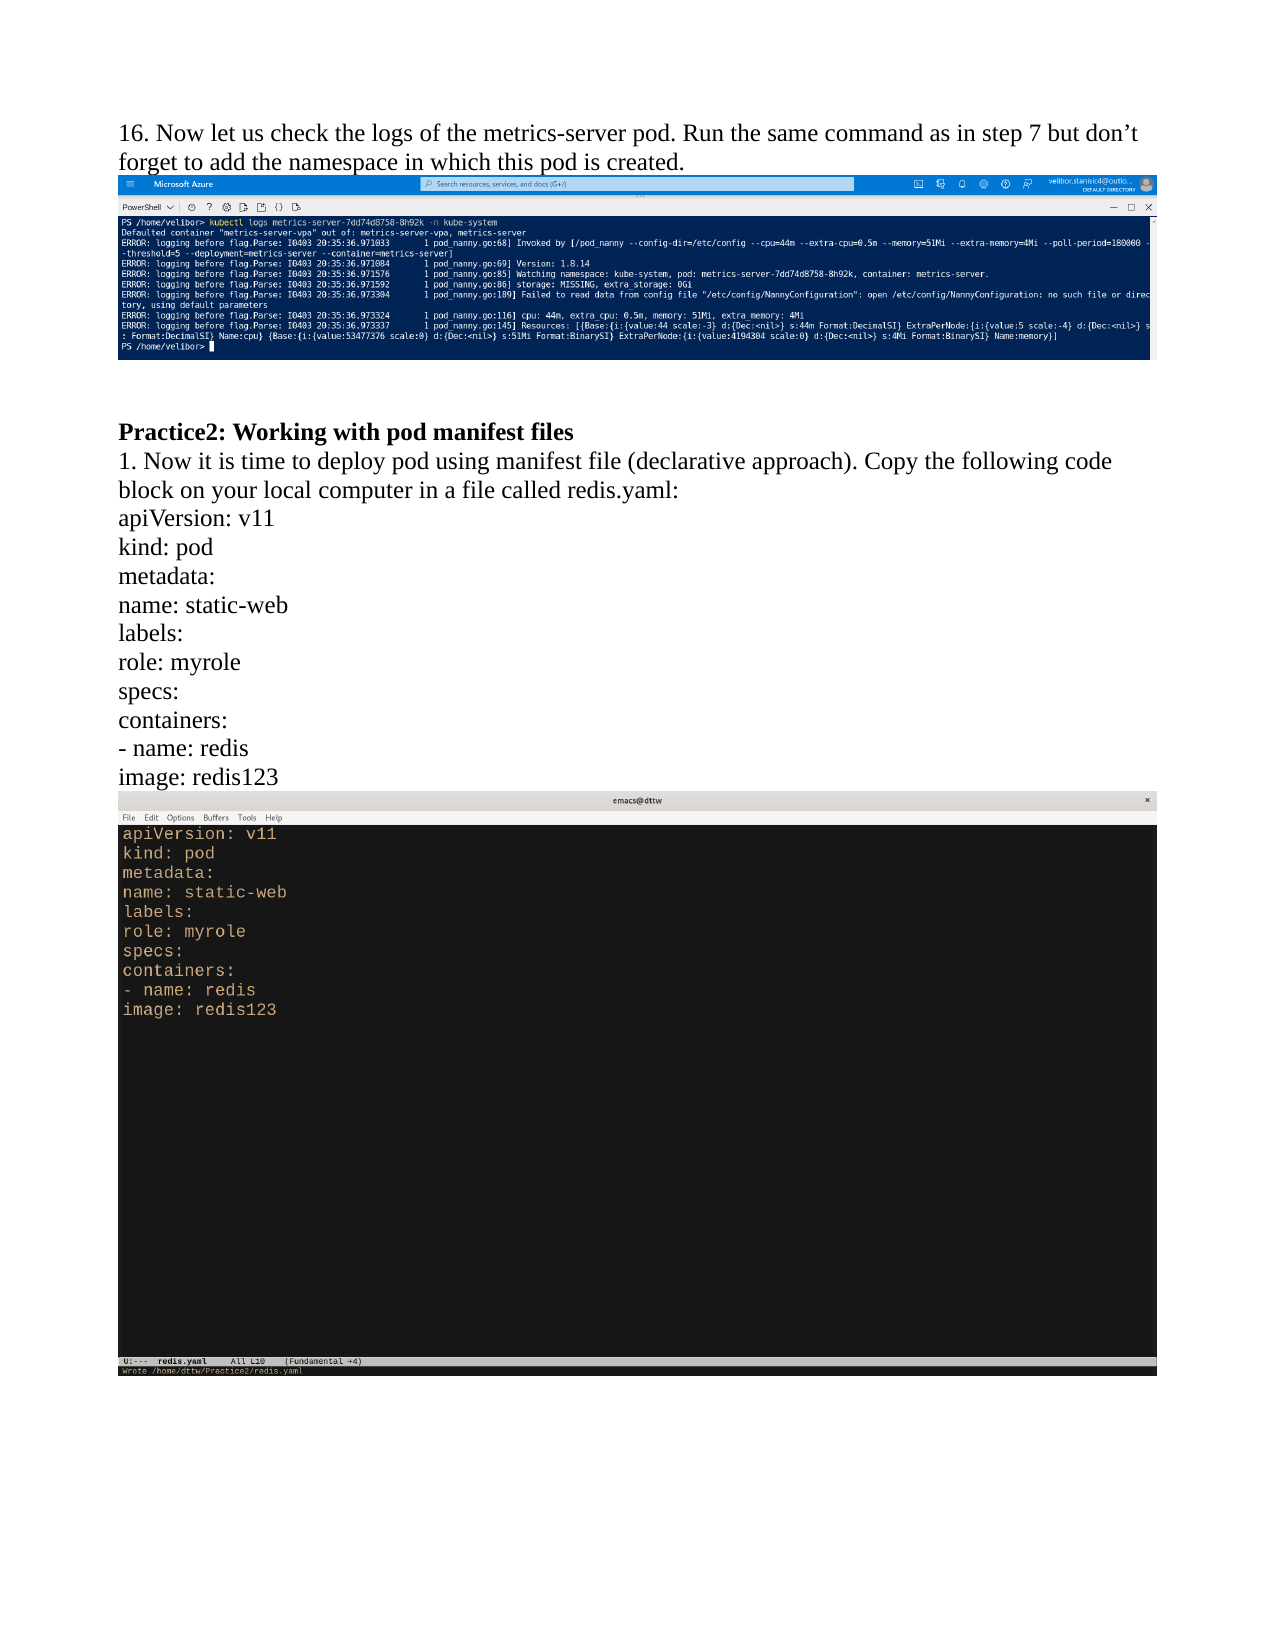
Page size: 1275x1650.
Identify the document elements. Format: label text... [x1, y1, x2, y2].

text Practice2: Working with pod manifest files [118, 417, 1157, 446]
picture [118, 791, 1157, 1376]
text apiVersion: v11 [118, 503, 1157, 532]
text kind: pod [118, 532, 1157, 561]
text 1. Now it is time to deploy pod using manifest file (declarative approach). Copy the following code block on your local computer in a file called redis.yaml: [118, 446, 1157, 503]
text 16. Now let us check the logs of the metrics-server pod. Run the same command as in step 7 but don’t forget to add the namespace in which this pod is created. [118, 118, 1157, 175]
text specs: [118, 676, 1157, 705]
text containers: [118, 705, 1157, 733]
text role: myrole [118, 647, 1157, 676]
text image: redis123 [118, 762, 1157, 791]
text - name: redis [118, 733, 1157, 762]
picture [118, 175, 1157, 360]
text name: static-web [118, 590, 1157, 618]
text labels: [118, 618, 1157, 647]
text metadata: [118, 561, 1157, 590]
